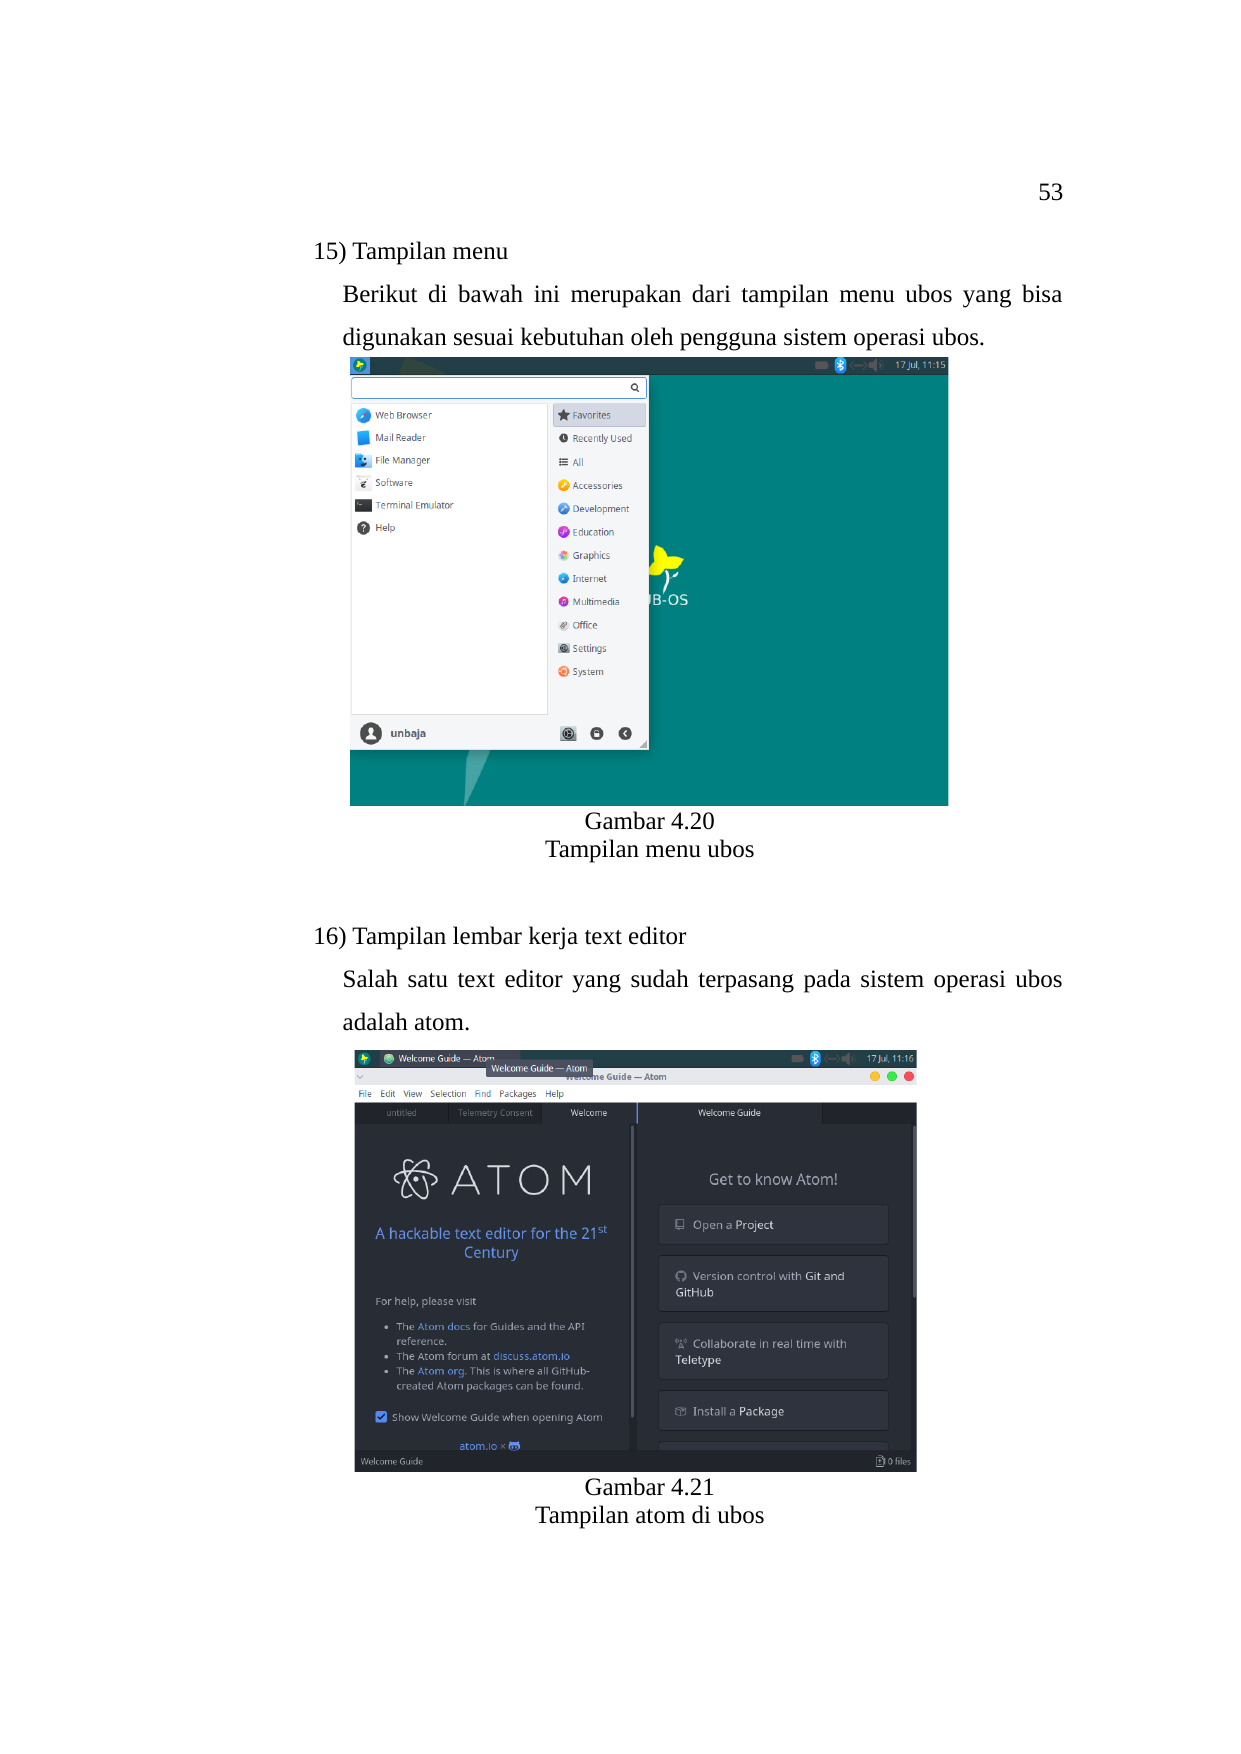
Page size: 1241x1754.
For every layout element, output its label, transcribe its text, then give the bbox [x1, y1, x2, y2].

text Berikut di bawah ini merupakan dari tampilan menu ubos yang bisa digunakan sesuai kebutuhan oleh pengguna sistem operasi ubos. [342, 279, 1063, 351]
text Gambar 4.20 [236, 366, 1063, 834]
text Gambar 4.21 [236, 1050, 1063, 1501]
text Tampilan atom di ubos [236, 1501, 1063, 1529]
text Salah satu text editor yang sudah terpasang pada sistem operasi ubos adalah atom. [342, 964, 1063, 1036]
text 15) Tampilan menu [313, 236, 1063, 265]
picture [354, 1050, 917, 1472]
picture [350, 357, 949, 806]
text 16) Tampilan lembar kerja text editor [313, 921, 1063, 949]
text Tampilan menu ubos [236, 834, 1063, 863]
